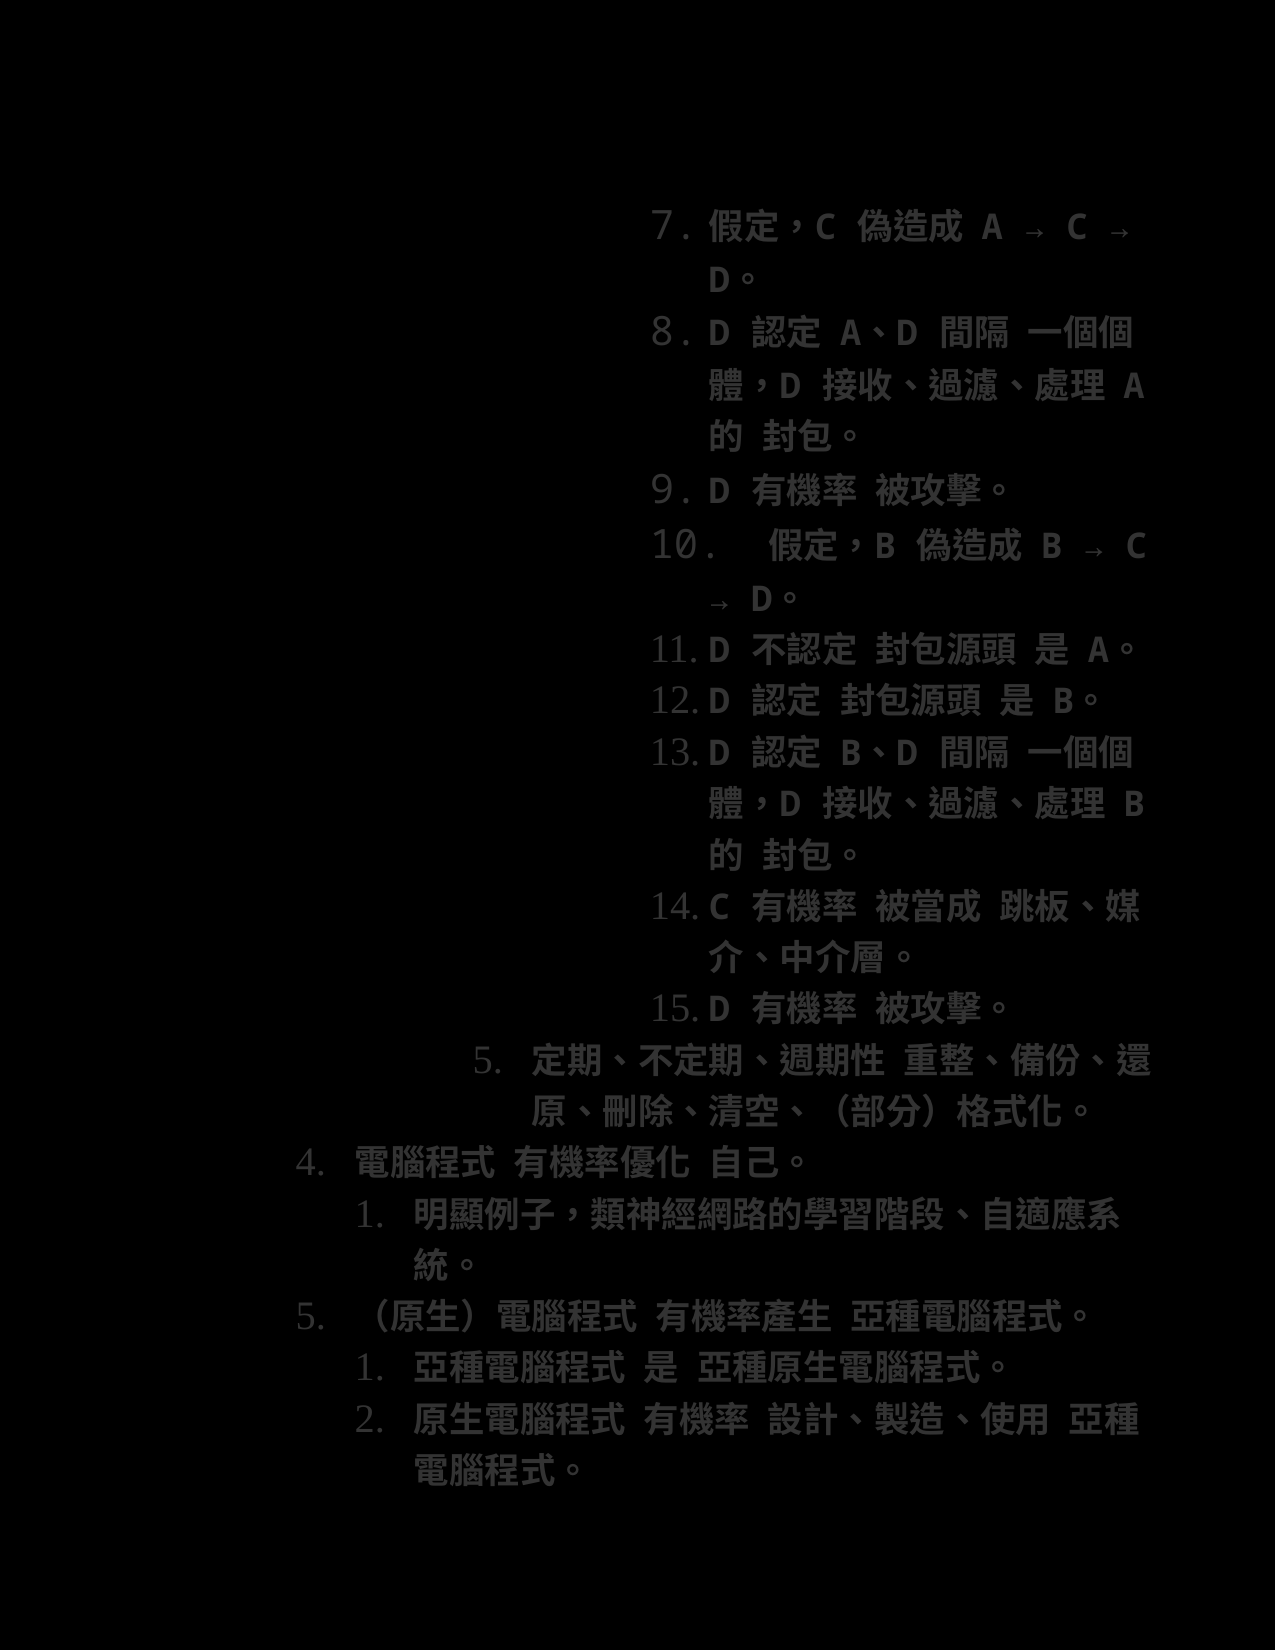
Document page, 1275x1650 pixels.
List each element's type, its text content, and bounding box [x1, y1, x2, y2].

list （原生）電腦程式 有機率產生 亞種電腦程式。 [295, 1288, 1157, 1340]
list 明顯例子，類神經網路的學習階段、自適應系統。 [354, 1186, 1157, 1288]
list 亞種電腦程式 是 亞種原生電腦程式。 [354, 1340, 1157, 1391]
list D 認定 B、D 間隔 一個個體，D 接收、過濾、處理 B 的 封包。 [649, 724, 1157, 878]
list D 認定 封包源頭 是 B。 [649, 673, 1157, 724]
list 電腦程式 有機率優化 自己。 [295, 1135, 1157, 1186]
list 假定，B 偽造成 B → C → D。 [649, 515, 1157, 622]
list D 認定 A、D 間隔 一個個體，D 接收、過濾、處理 A 的 封包。 [649, 302, 1157, 460]
list D 有機率 被攻擊。 [649, 460, 1157, 515]
list 假定，C 偽造成 A → C → D。 [649, 196, 1157, 302]
list D 有機率 被攻擊。 [649, 981, 1157, 1032]
list D 不認定 封包源頭 是 A。 [649, 622, 1157, 673]
list 原生電腦程式 有機率 設計、製造、使用 亞種電腦程式。 [354, 1391, 1157, 1493]
list C 有機率 被當成 跳板、媒介、中介層。 [649, 878, 1157, 981]
list 定期、不定期、週期性 重整、備份、還原、刪除、清空、（部分）格式化。 [472, 1032, 1157, 1135]
